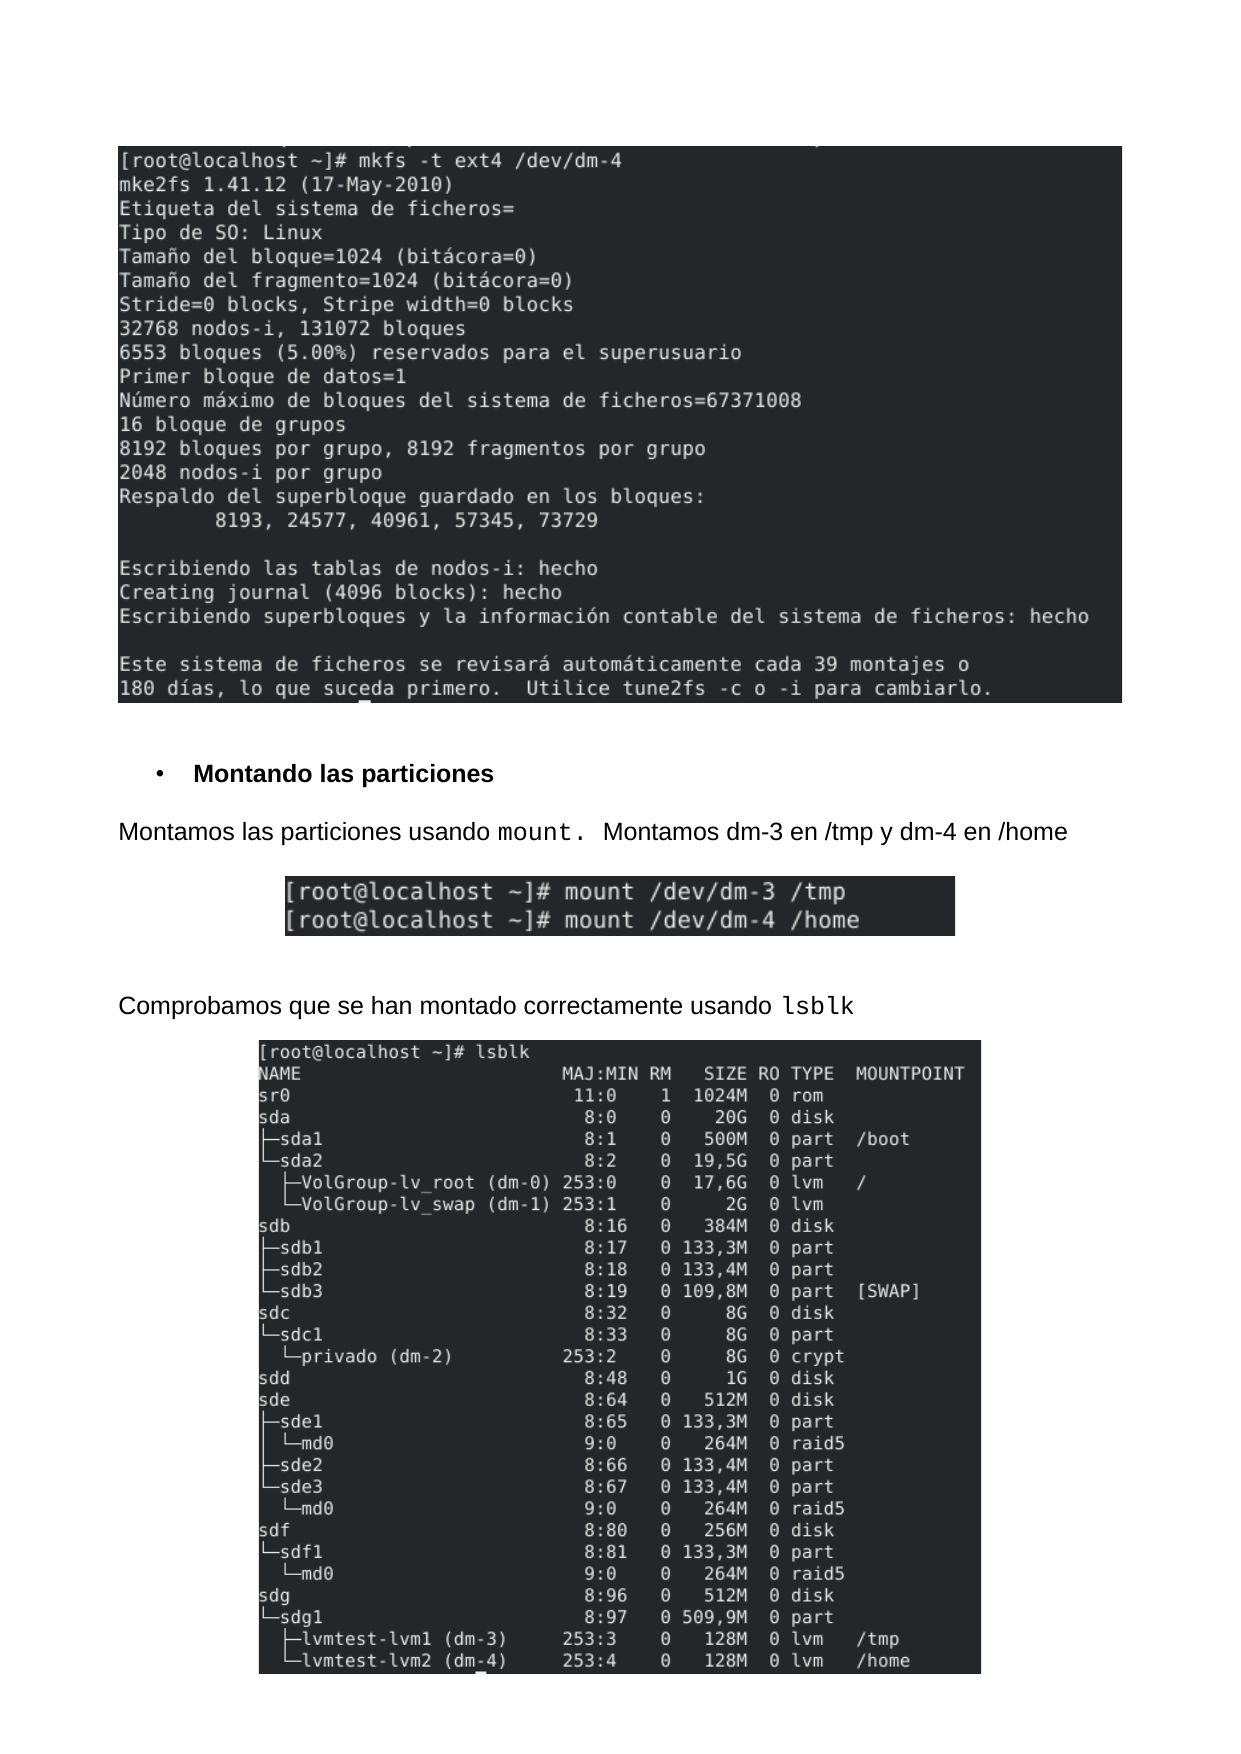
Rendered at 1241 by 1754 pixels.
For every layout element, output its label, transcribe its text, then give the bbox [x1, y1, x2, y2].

text Montamos las particiones usando mount. Montamos dm-3 en /tmp y dm-4 en /home [118, 817, 1122, 847]
picture [118, 146, 1123, 703]
text Comprobamos que se han montado correctamente usando lsblk [118, 991, 1122, 1022]
picture [285, 876, 956, 936]
list Montando las particiones [156, 759, 1122, 788]
picture [258, 1040, 982, 1674]
